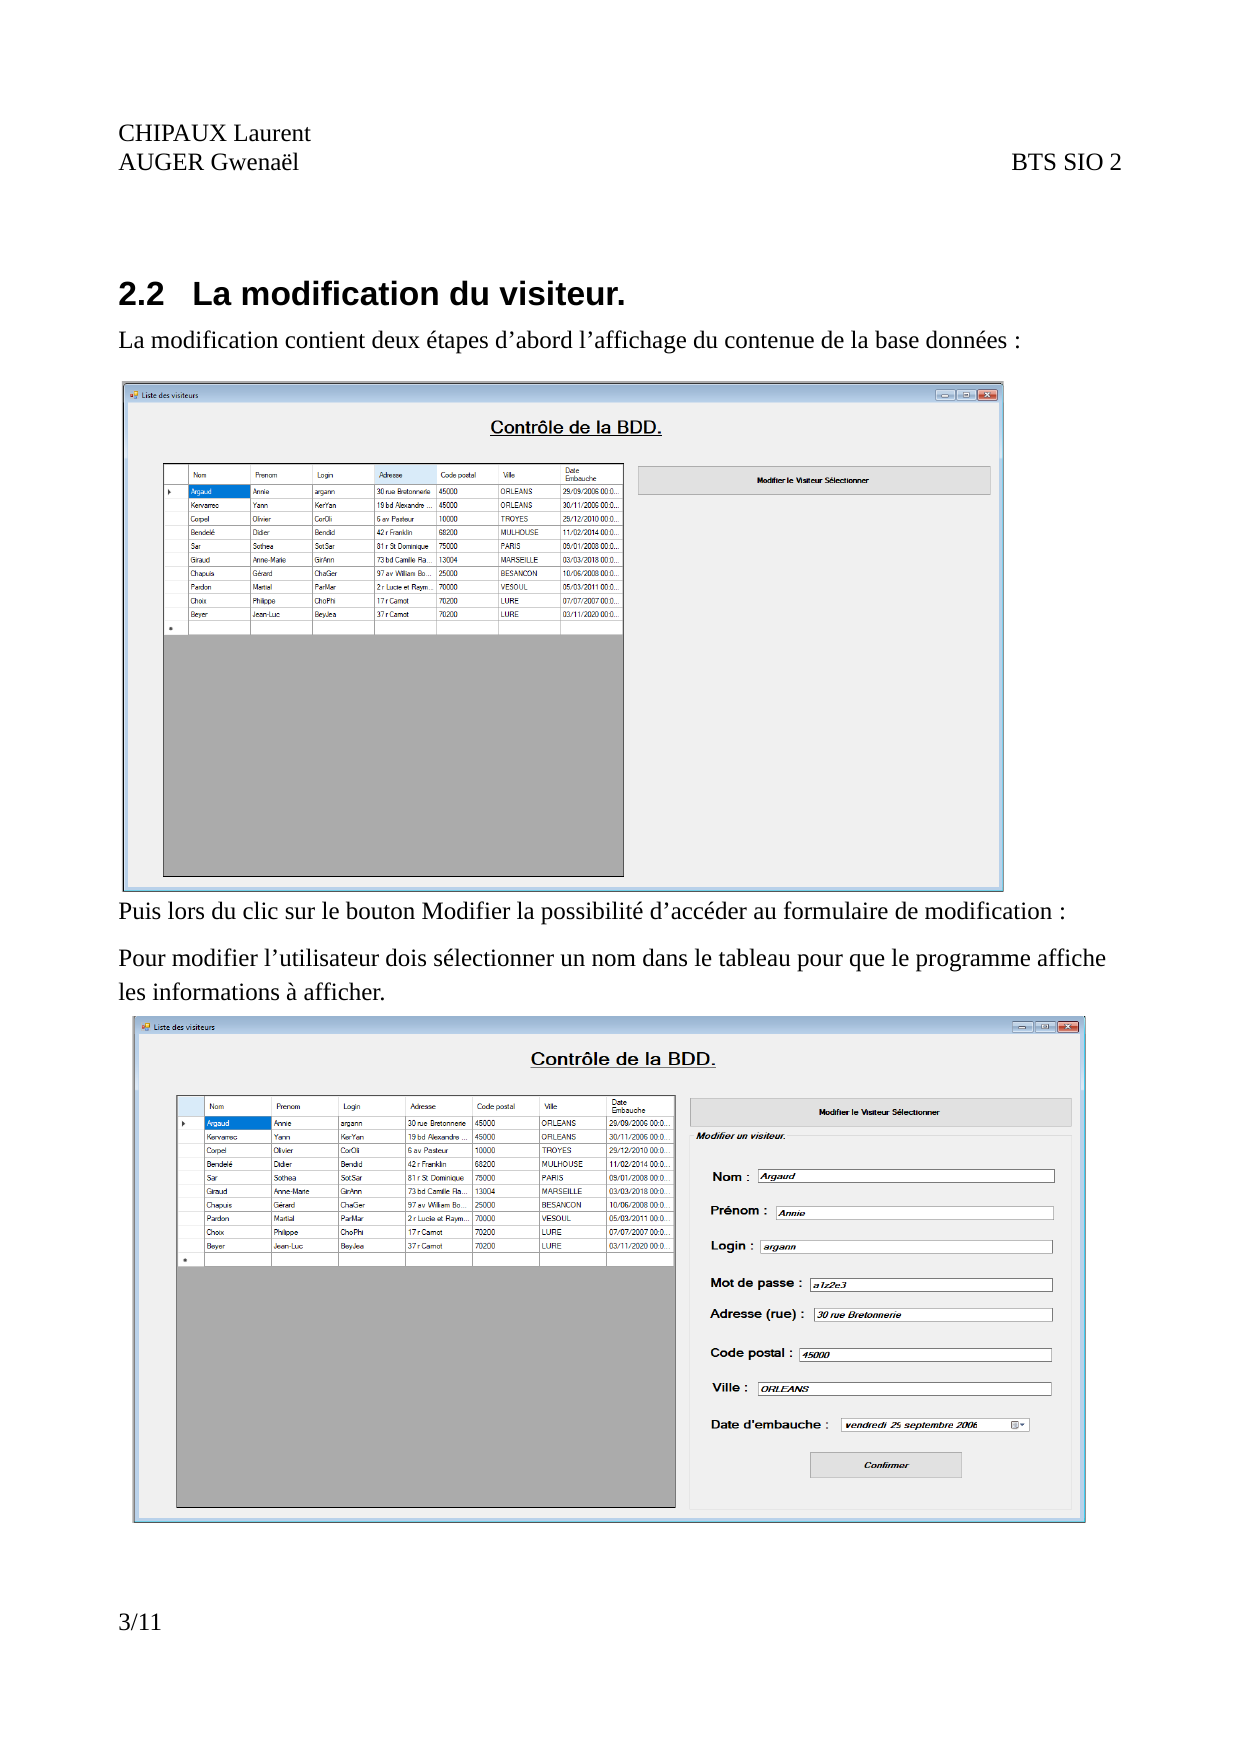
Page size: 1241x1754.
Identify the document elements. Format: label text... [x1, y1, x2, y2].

subtitle La modification du visiteur. [118, 273, 1122, 312]
text Pour modifier l’utilisateur dois sélectionner un nom dans le tableau pour que le programme affiche les informations à afficher. [118, 943, 1122, 1005]
picture [132, 1016, 1086, 1523]
text Puis lors du clic sur le bouton Modifier la possibilité d’accéder au formulaire de modification : [118, 896, 1122, 925]
text La modification contient deux étapes d’abord l’affichage du contenue de la base données : [118, 325, 1122, 353]
picture [121, 381, 1004, 892]
